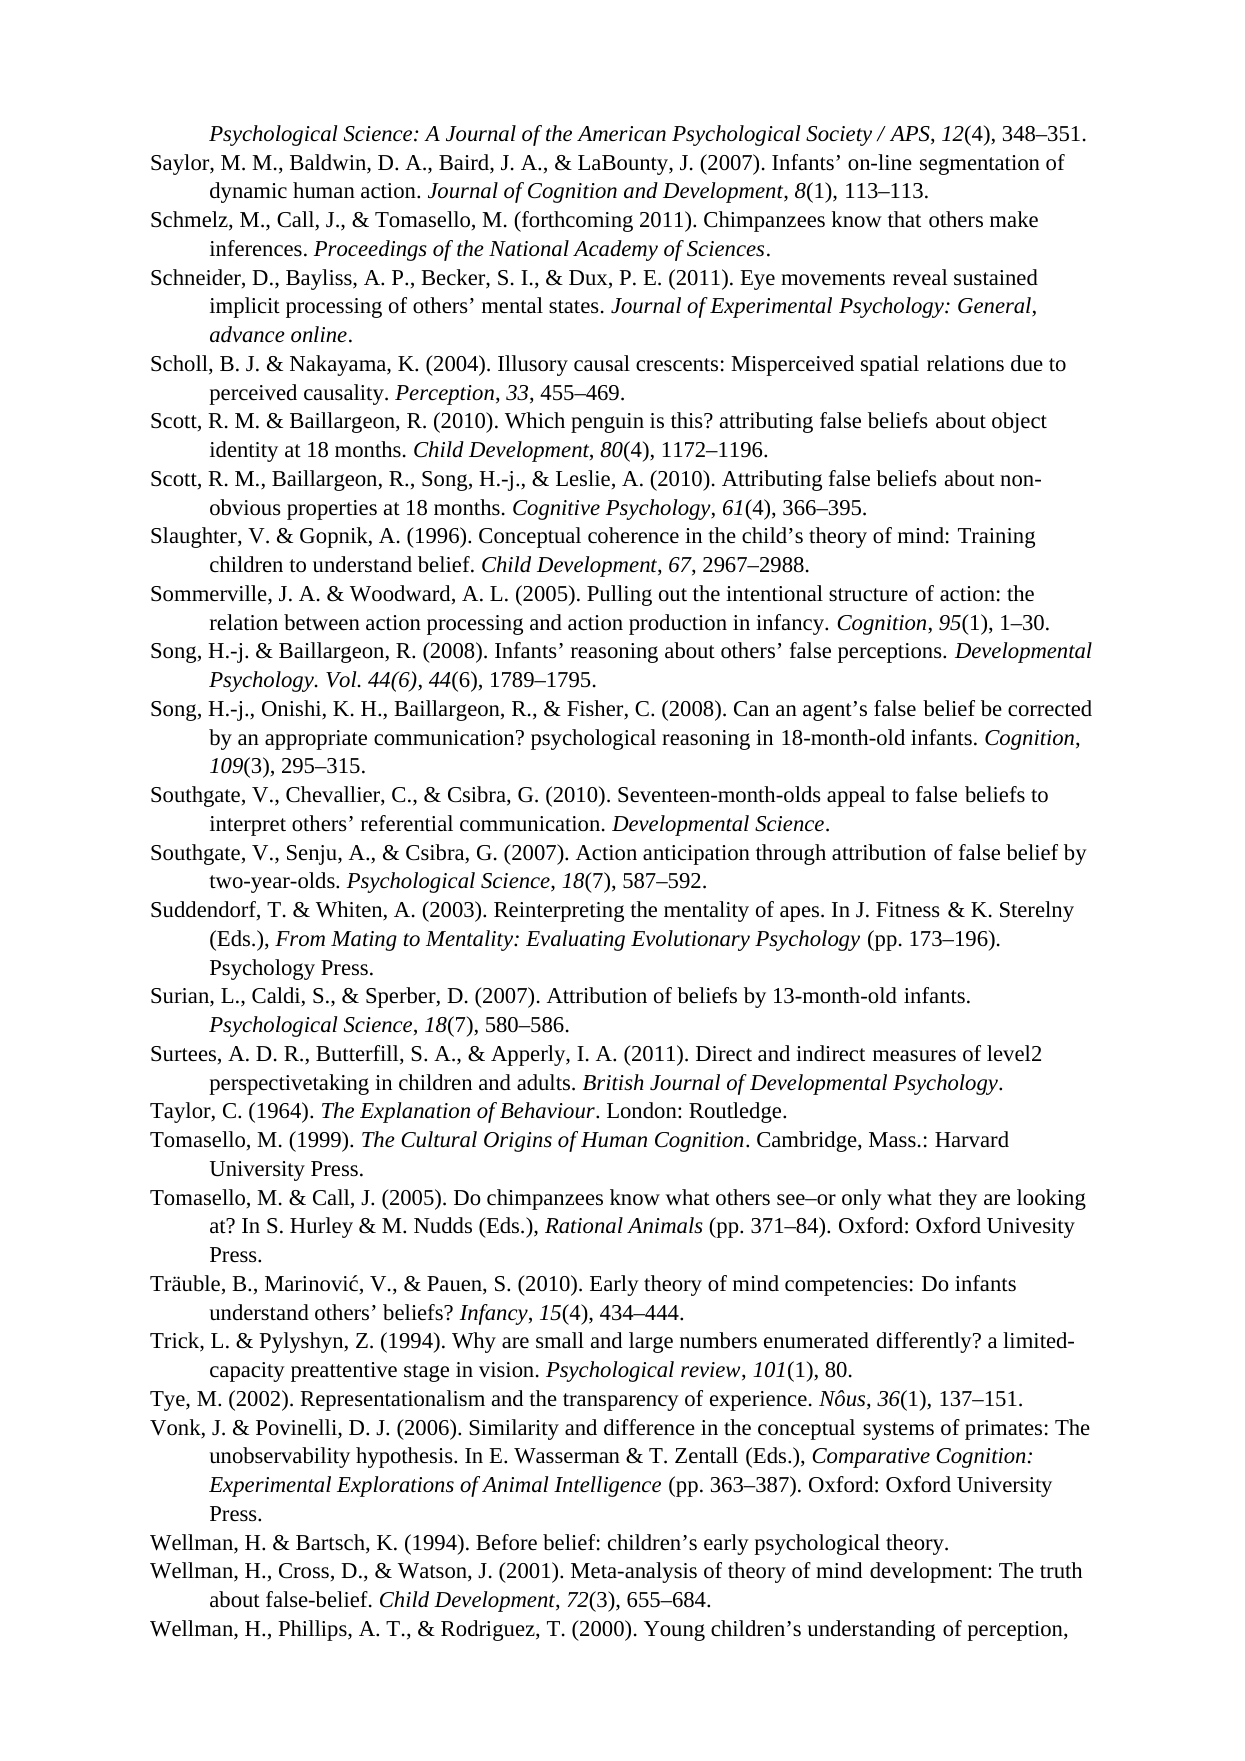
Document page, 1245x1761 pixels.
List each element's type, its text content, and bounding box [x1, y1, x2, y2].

text Suddendorf, T. & Whiten, A. (2003). Reinterpreting the mentality of apes. In J. Fitness & K. Sterelny (Eds.), From Mating to Mentality: Evaluating Evolutionary Psychology (pp. 173–196). Psychology Press. [150, 894, 1095, 981]
text Psychological Science: A Journal of the American Psychological Society / APS, 12(4), 348–351. [150, 118, 1095, 147]
text Saylor, M. M., Baldwin, D. A., Baird, J. A., & LaBounty, J. (2007). Infants’ on-line segmentation of dynamic human action. Journal of Cognition and Development, 8(1), 113–113. [150, 147, 1095, 204]
text Scholl, B. J. & Nakayama, K. (2004). Illusory causal crescents: Misperceived spatial relations due to perceived causality. Perception, 33, 455–469. [150, 348, 1095, 406]
text Tye, M. (2002). Representationalism and the transparency of experience. Nôus, 36(1), 137–151. [150, 1383, 1095, 1412]
text Song, H.-j. & Baillargeon, R. (2008). Infants’ reasoning about others’ false perceptions. Developmental Psychology. Vol. 44(6), 44(6), 1789–1795. [150, 636, 1095, 693]
text Taylor, C. (1964). The Explanation of Behaviour. London: Routledge. [150, 1096, 1095, 1124]
text Surtees, A. D. R., Butterfill, S. A., & Apperly, I. A. (2011). Direct and indirect measures of level2 perspectivetaking in children and adults. British Journal of Developmental Psychology. [150, 1038, 1095, 1096]
text Surian, L., Caldi, S., & Sperber, D. (2007). Attribution of beliefs by 13-month-old infants. Psychological Science, 18(7), 580–586. [150, 981, 1095, 1038]
text Tomasello, M. (1999). The Cultural Origins of Human Cognition. Cambridge, Mass.: Harvard University Press. [150, 1124, 1095, 1182]
text Southgate, V., Chevallier, C., & Csibra, G. (2010). Seventeen-month-olds appeal to false beliefs to interpret others’ referential communication. Developmental Science. [150, 779, 1095, 837]
text Sommerville, J. A. & Woodward, A. L. (2005). Pulling out the intentional structure of action: the relation between action processing and action production in infancy. Cognition, 95(1), 1–30. [150, 578, 1095, 636]
text Slaughter, V. & Gopnik, A. (1996). Conceptual coherence in the child’s theory of mind: Training children to understand belief. Child Development, 67, 2967–2988. [150, 521, 1095, 578]
text Schneider, D., Bayliss, A. P., Becker, S. I., & Dux, P. E. (2011). Eye movements reveal sustained implicit processing of others’ mental states. Journal of Experimental Psychology: General, advance online. [150, 262, 1095, 348]
text Trick, L. & Pylyshyn, Z. (1994). Why are small and large numbers enumerated differently? a limited-capacity preattentive stage in vision. Psychological review, 101(1), 80. [150, 1326, 1095, 1383]
text Song, H.-j., Onishi, K. H., Baillargeon, R., & Fisher, C. (2008). Can an agent’s false belief be corrected by an appropriate communication? psychological reasoning in 18-month-old infants. Cognition, 109(3), 295–315. [150, 693, 1095, 779]
text Schmelz, M., Call, J., & Tomasello, M. (forthcoming 2011). Chimpanzees know that others make inferences. Proceedings of the National Academy of Sciences. [150, 204, 1095, 262]
text Wellman, H. & Bartsch, K. (1994). Before belief: children’s early psychological theory. [150, 1527, 1095, 1556]
text Vonk, J. & Povinelli, D. J. (2006). Similarity and difference in the conceptual systems of primates: The unobservability hypothesis. In E. Wasserman & T. Zentall (Eds.), Comparative Cognition: Experimental Explorations of Animal Intelligence (pp. 363–387). Oxford: Oxford University Press. [150, 1412, 1095, 1527]
text Southgate, V., Senju, A., & Csibra, G. (2007). Action anticipation through attribution of false belief by two-year-olds. Psychological Science, 18(7), 587–592. [150, 837, 1095, 894]
text Tomasello, M. & Call, J. (2005). Do chimpanzees know what others see–or only what they are looking at? In S. Hurley & M. Nudds (Eds.), Rational Animals (pp. 371–84). Oxford: Oxford Univesity Press. [150, 1182, 1095, 1268]
text Wellman, H., Phillips, A. T., & Rodriguez, T. (2000). Young children’s understanding of perception, [150, 1613, 1095, 1642]
text Scott, R. M., Baillargeon, R., Song, H.-j., & Leslie, A. (2010). Attributing false beliefs about non-obvious properties at 18 months. Cognitive Psychology, 61(4), 366–395. [150, 463, 1095, 521]
text Träuble, B., Marinović, V., & Pauen, S. (2010). Early theory of mind competencies: Do infants understand others’ beliefs? Infancy, 15(4), 434–444. [150, 1268, 1095, 1326]
text Wellman, H., Cross, D., & Watson, J. (2001). Meta-analysis of theory of mind development: The truth about false-belief. Child Development, 72(3), 655–684. [150, 1556, 1095, 1613]
text Scott, R. M. & Baillargeon, R. (2010). Which penguin is this? attributing false beliefs about object identity at 18 months. Child Development, 80(4), 1172–1196. [150, 406, 1095, 463]
